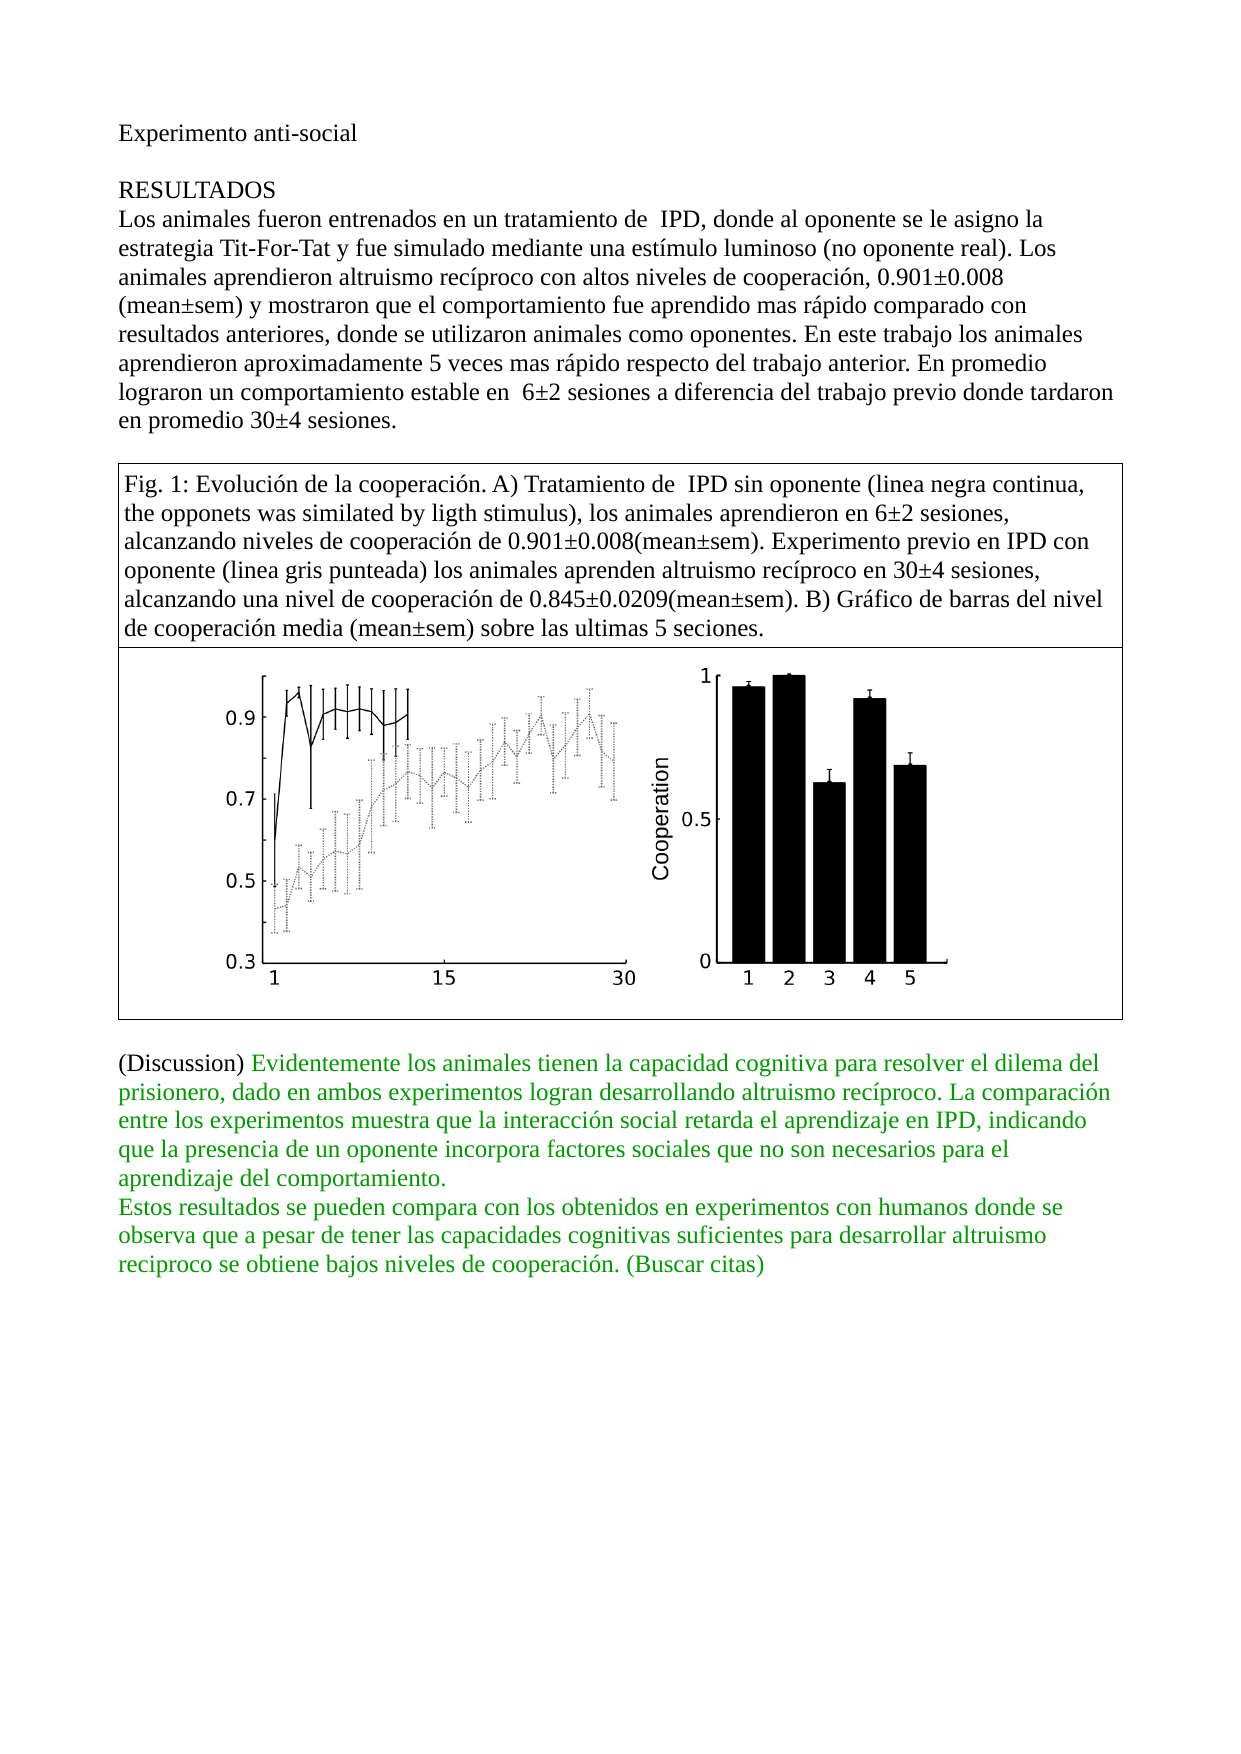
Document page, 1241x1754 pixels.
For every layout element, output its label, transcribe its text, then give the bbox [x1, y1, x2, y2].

table_header Fig. 1: Evolución de la cooperación. A) Tratamiento de IPD sin oponente (linea negra continua, the opponets was similated by ligth stimulus), los animales aprendieron en 6±2 sesiones, alcanzando niveles de cooperación de 0.901±0.008(mean±sem). Experimento previo en IPD con oponente (linea gris punteada) los animales aprenden altruismo recíproco en 30±4 sesiones, alcanzando una nivel de cooperación de 0.845±0.0209(mean±sem). B) Gráfico de barras del nivel de cooperación media (mean±sem) sobre las ultimas 5 seciones. [119, 464, 1122, 647]
text Los animales fueron entrenados en un tratamiento de IPD, donde al oponente se le asigno la estrategia Tit-For-Tat y fue simulado mediante una estímulo luminoso (no oponente real). Los animales aprendieron altruismo recíproco con altos niveles de cooperación, 0.901±0.008 (mean±sem) y mostraron que el comportamiento fue aprendido mas rápido comparado con resultados anteriores, donde se utilizaron animales como oponentes. En este trabajo los animales aprendieron aproximadamente 5 veces mas rápido respecto del trabajo anterior. En promedio lograron un comportamiento estable en 6±2 sesiones a diferencia del trabajo previo donde tardaron en promedio 30±4 sesiones. [118, 204, 1122, 434]
picture [226, 668, 948, 985]
text Experimento anti-social [118, 118, 1122, 147]
text (Discussion) Evidentemente los animales tienen la capacidad cognitiva para resolver el dilema del prisionero, dado en ambos experimentos logran desarrollando altruismo recíproco. La comparación entre los experimentos muestra que la interacción social retarda el aprendizaje en IPD, indicando que la presencia de un oponente incorpora factores sociales que no son necesarios para el aprendizaje del comportamiento. [118, 1048, 1122, 1192]
text RESULTADOS [118, 176, 1122, 204]
table_cell [119, 648, 1122, 1019]
text Estos resultados se pueden compara con los obtenidos en experimentos con humanos donde se observa que a pesar de tener las capacidades cognitivas suficientes para desarrollar altruismo reciproco se obtiene bajos niveles de cooperación. (Buscar citas) [118, 1192, 1122, 1278]
